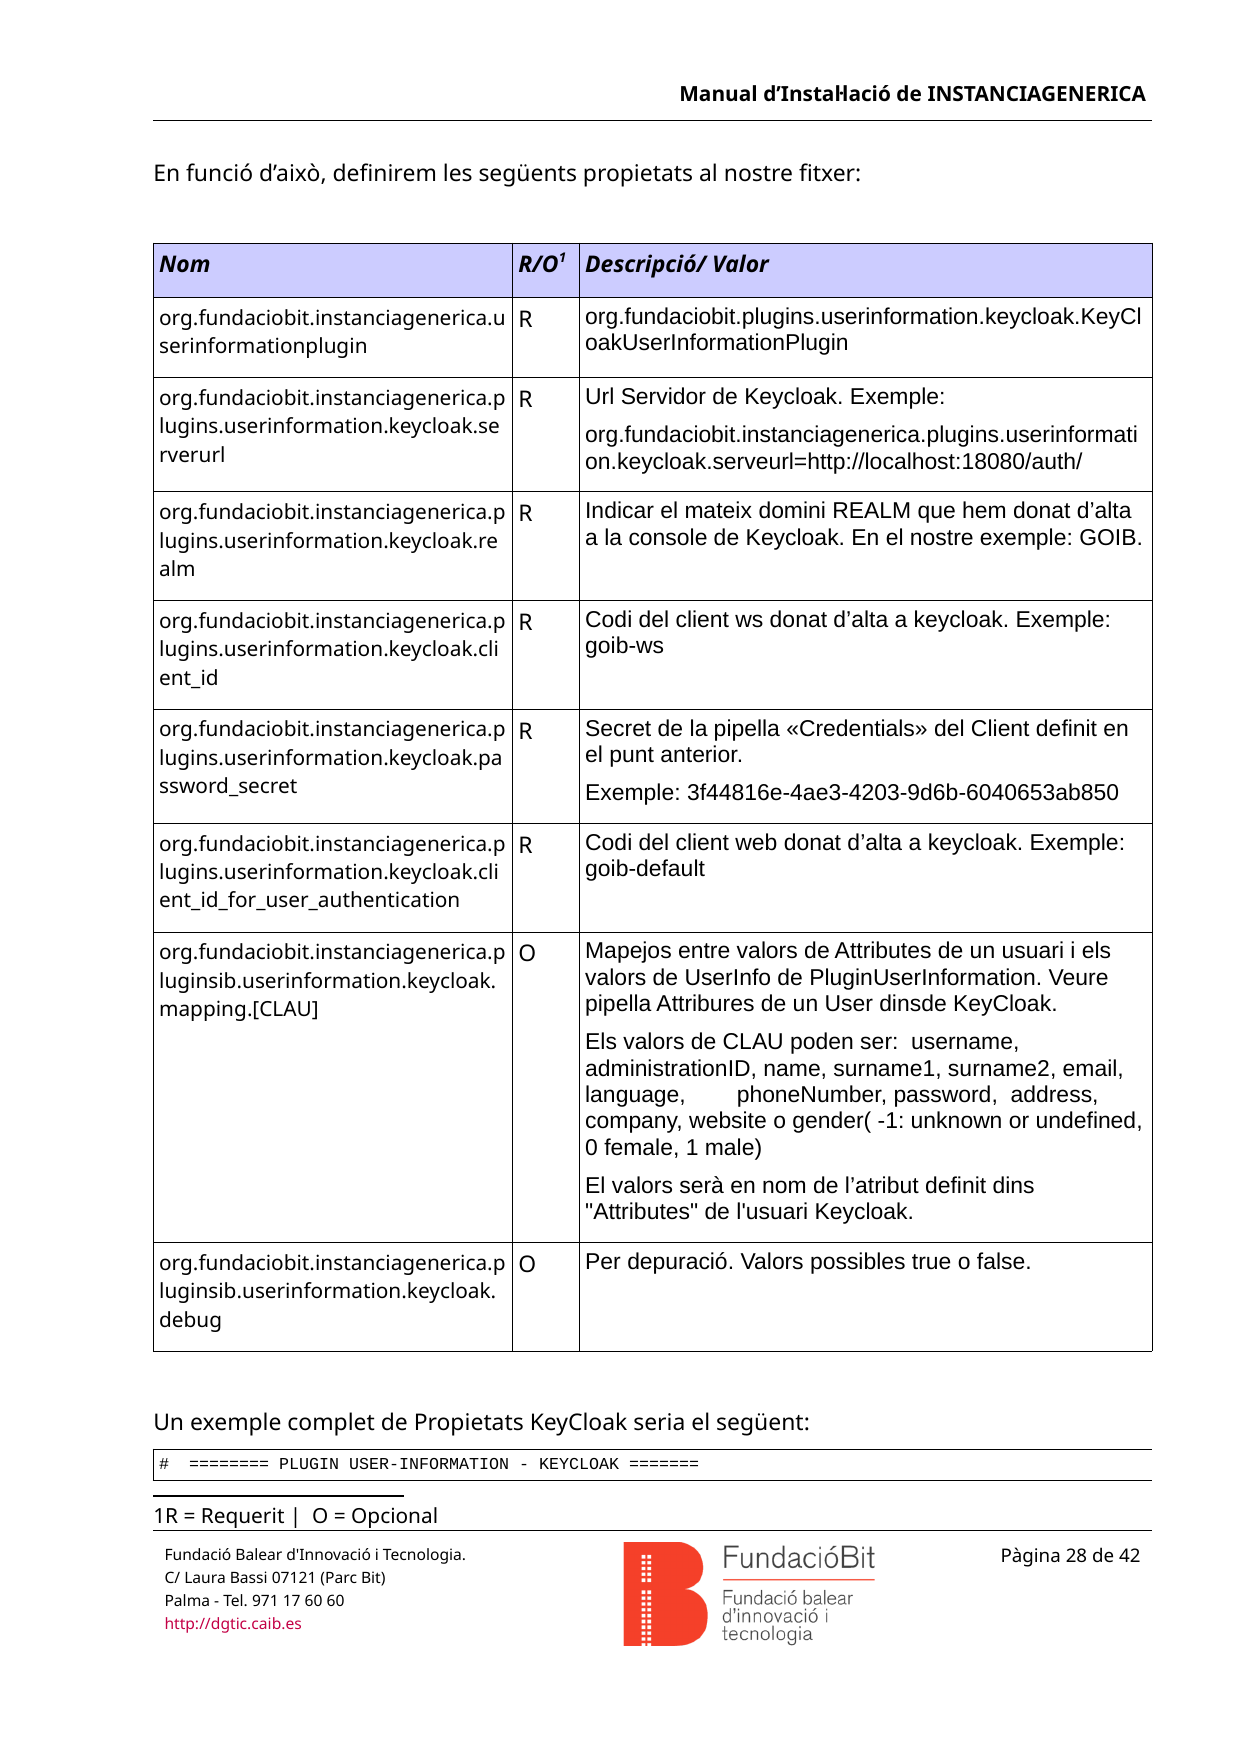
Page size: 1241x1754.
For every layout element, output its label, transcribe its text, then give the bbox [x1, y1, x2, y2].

table_header Descripció/ Valor [580, 244, 1152, 297]
table_cell Per depuració. Valors possibles true o false. [580, 1243, 1152, 1351]
table_cell org.fundaciobit.instanciagenerica.userinformationplugin [154, 298, 512, 377]
table_cell org.fundaciobit.instanciagenerica.plugins.userinformation.keycloak.client_id_for_user_authentication [154, 824, 512, 932]
table_cell Codi del client ws donat d’alta a keycloak. Exemple: goib-ws [580, 601, 1152, 709]
table_cell Codi del client web donat d’alta a keycloak. Exemple: goib-default [580, 824, 1152, 932]
text En funció d’això, definirem les següents propietats al nostre fitxer: [153, 156, 1152, 188]
table_cell R [513, 378, 579, 491]
table_header R/O [513, 244, 579, 297]
table_cell Mapejos entre valors de Attributes de un usuari i els valors de UserInfo de PluginUserInformation. Veure pipella Attribures de un User dinsde KeyCloak. Els valors de CLAU poden ser: username, administrationID, name, surname1, surname2, email, language, phoneNumber, password, address, company, website o gender( -1: unknown or undefined, 0 female, 1 male) El valors serà en nom de l’atribut definit dins "Attributes" de l'usuari Keycloak. [580, 933, 1152, 1242]
table_header # ======== PLUGIN USER-INFORMATION - KEYCLOAK ======= [154, 1450, 1152, 1480]
table_cell org.fundaciobit.instanciagenerica.plugins.userinformation.keycloak.serverurl [154, 378, 512, 491]
table_header Nom [154, 244, 512, 297]
table_cell Indicar el mateix domini REALM que hem donat d’alta a la console de Keycloak. En el nostre exemple: GOIB. [580, 492, 1152, 600]
table_cell Url Servidor de Keycloak. Exemple: org.fundaciobit.instanciagenerica.plugins.userinformation.keycloak.serveurl=http://localhost:18080/auth/ [580, 378, 1152, 491]
table_cell R [513, 492, 579, 600]
picture [623, 1542, 875, 1646]
table_cell R [513, 298, 579, 377]
text Un exemple complet de Propietats KeyCloak seria el següent: [153, 1406, 1152, 1437]
table_cell O [513, 1243, 579, 1351]
table_cell org.fundaciobit.instanciagenerica.plugins.userinformation.keycloak.realm [154, 492, 512, 600]
table_cell org.fundaciobit.instanciagenerica.pluginsib.userinformation.keycloak.debug [154, 1243, 512, 1351]
table_cell org.fundaciobit.instanciagenerica.plugins.userinformation.keycloak.password_secret [154, 710, 512, 823]
table_cell org.fundaciobit.instanciagenerica.pluginsib.userinformation.keycloak.mapping.[CLAU] [154, 933, 512, 1242]
table_cell Secret de la pipella «Credentials» del Client definit en el punt anterior. Exemple: 3f44816e-4ae3-4203-9d6b-6040653ab850 [580, 710, 1152, 823]
table_cell O [513, 933, 579, 1242]
table_cell R [513, 710, 579, 823]
table_cell R [513, 824, 579, 932]
table_cell org.fundaciobit.instanciagenerica.plugins.userinformation.keycloak.client_id [154, 601, 512, 709]
table_cell org.fundaciobit.plugins.userinformation.keycloak.KeyCloakUserInformationPlugin [580, 298, 1152, 377]
table_cell R [513, 601, 579, 709]
